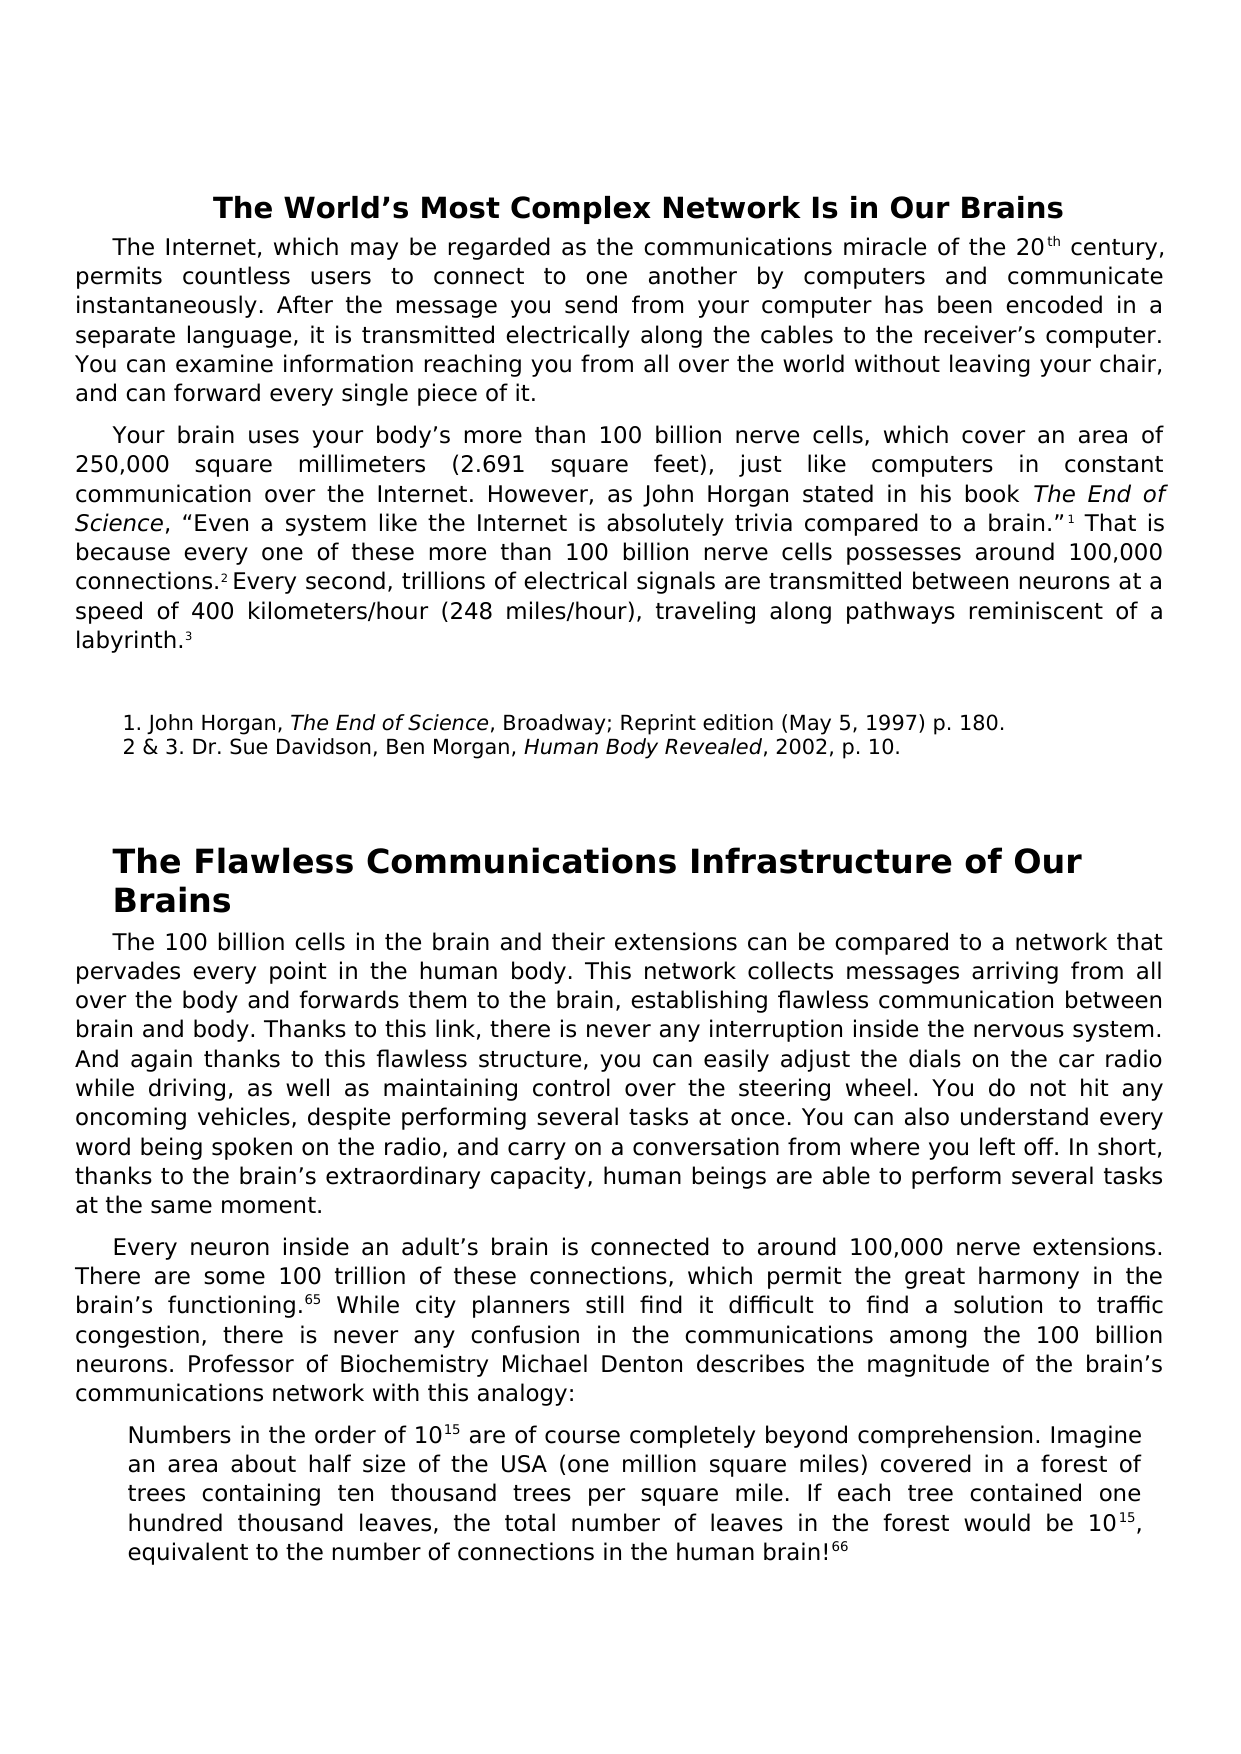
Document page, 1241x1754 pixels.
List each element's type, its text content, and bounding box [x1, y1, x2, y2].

text 2 & 3. Dr. Sue Davidson, Ben Morgan, Human Body Revealed, 2002, p. 10. [122, 735, 1165, 759]
text Every neuron inside an adult’s brain is connected to around 100,000 nerve extensions. There are some 100 trillion of these connections, which permit the great harmony in the brain’s functioning.65 While city planners still find it difficult to find a solution to traffic congestion, there is never any confusion in the communications among the 100 billion neurons. Professor of Biochemistry Michael Denton describes the magnitude of the brain’s communications network with this analogy: [75, 1234, 1165, 1407]
text 1. John Horgan, The End of Science, Broadway; Reprint edition (May 5, 1997) p. 180. [122, 711, 1165, 735]
text Your brain uses your body’s more than 100 billion nerve cells, which cover an area of 250,000 square millimeters (2.691 square feet), just like computers in constant communication over the Internet. However, as John Horgan stated in his book The End of Science, “Even a system like the Internet is absolutely trivia compared to a brain.”1 That is because every one of these more than 100 billion nerve cells possesses around 100,000 connections.2 Every second, trillions of electrical signals are transmitted between neurons at a speed of 400 kilometers/hour (248 miles/hour), traveling along pathways reminiscent of a labyrinth.3 [75, 422, 1165, 654]
subtitle The World’s Most Complex Network Is in Our Brains [112, 192, 1165, 226]
text The 100 billion cells in the brain and their extensions can be compared to a network that pervades every point in the human body. This network collects messages arriving from all over the body and forwards them to the brain, establishing flawless communication between brain and body. Thanks to this link, there is never any interruption inside the nervous system. And again thanks to this flawless structure, you can easily adjust the dials on the car radio while driving, as well as maintaining control over the steering wheel. You do not hit any oncoming vehicles, despite performing several tasks at once. You can also understand every word being spoken on the radio, and carry on a conversation from where you left off. In short, thanks to the brain’s extraordinary capacity, human beings are able to perform several tasks at the same moment. [75, 929, 1165, 1219]
text Numbers in the order of 1015 are of course completely beyond comprehension. Imagine an area about half size of the USA (one million square miles) covered in a forest of trees containing ten thousand trees per square mile. If each tree contained one hundred thousand leaves, the total number of leaves in the forest would be 1015, equivalent to the number of connections in the human brain!66 [127, 1422, 1143, 1566]
subtitle The Flawless Communications Infrastructure of Our Brains [112, 843, 1165, 920]
text The Internet, which may be regarded as the communications miracle of the 20th century, permits countless users to connect to one another by computers and communicate instantaneously. After the message you send from your computer has been encoded in a separate language, it is transmitted electrically along the cables to the receiver’s computer. You can examine information reaching you from all over the world without leaving your chair, and can forward every single piece of it. [75, 234, 1165, 407]
